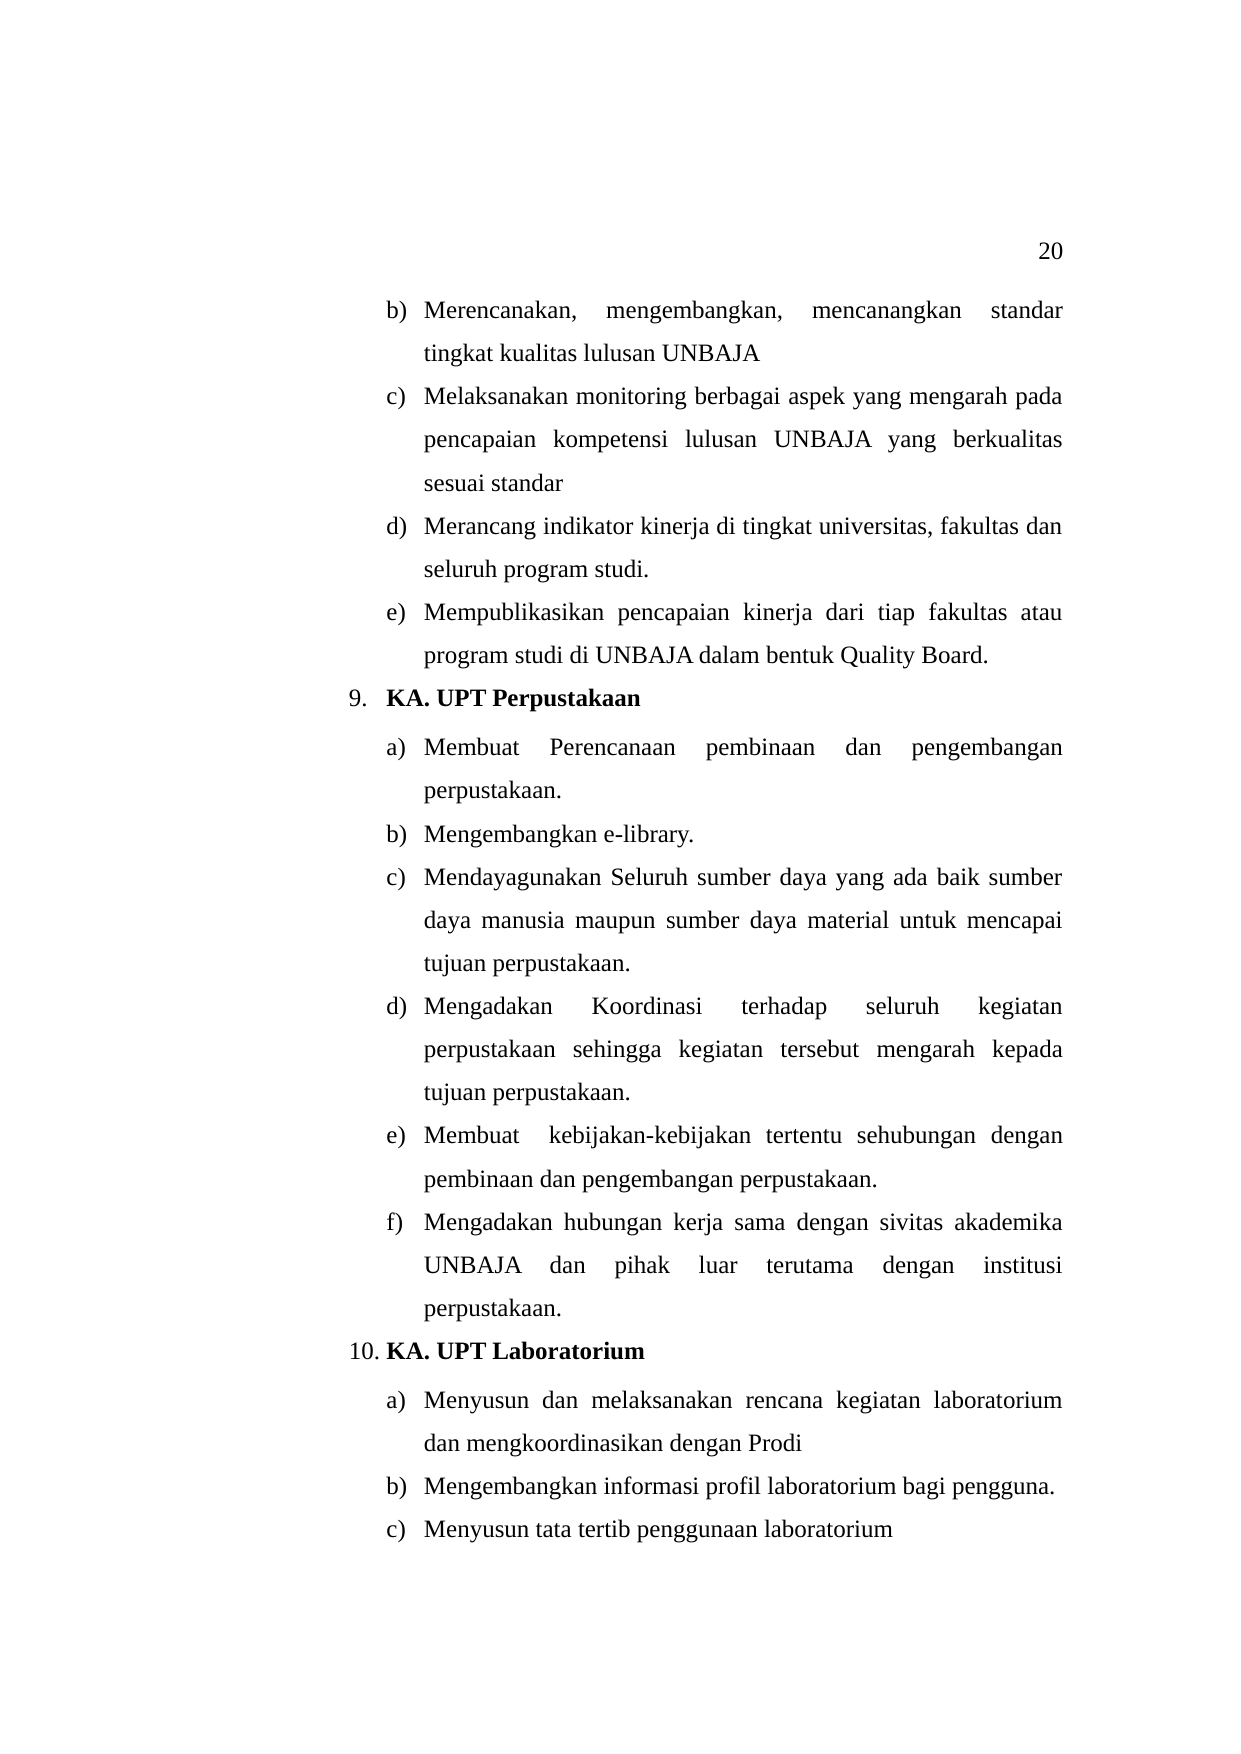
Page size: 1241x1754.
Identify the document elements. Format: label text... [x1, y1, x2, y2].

list Menyusun tata tertib penggunaan laboratorium [386, 1514, 1063, 1543]
list Mengembangkan e-library. [386, 819, 1063, 847]
list Merencanakan, mengembangkan, mencanangkan standar tingkat kualitas lulusan UNBAJA [386, 295, 1063, 367]
list Menyusun dan melaksanakan rencana kegiatan laboratorium dan mengkoordinasikan dengan Prodi [386, 1385, 1063, 1457]
list Membuat kebijakan-kebijakan tertentu sehubungan dengan pembinaan dan pengembangan perpustakaan. [386, 1121, 1063, 1192]
list Mendayagunakan Seluruh sumber daya yang ada baik sumber daya manusia maupun sumber daya material untuk mencapai tujuan perpustakaan. [386, 862, 1063, 977]
list KA. UPT Laboratorium [349, 1336, 1063, 1365]
list Merancang indikator kinerja di tingkat universitas, fakultas dan seluruh program studi. [386, 511, 1063, 583]
list Membuat Perencanaan pembinaan dan pengembangan perpustakaan. [386, 732, 1063, 804]
list KA. UPT Perpustakaan [349, 683, 1063, 712]
list Melaksanakan monitoring berbagai aspek yang mengarah pada pencapaian kompetensi lulusan UNBAJA yang berkualitas sesuai standar [386, 381, 1063, 496]
list Mengembangkan informasi profil laboratorium bagi pengguna. [386, 1471, 1063, 1500]
list Mengadakan Koordinasi terhadap seluruh kegiatan perpustakaan sehingga kegiatan tersebut mengarah kepada tujuan perpustakaan. [386, 991, 1063, 1106]
list Mempublikasikan pencapaian kinerja dari tiap fakultas atau program studi di UNBAJA dalam bentuk Quality Board. [386, 597, 1063, 669]
list Mengadakan hubungan kerja sama dengan sivitas akademika UNBAJA dan pihak luar terutama dengan institusi perpustakaan. [386, 1207, 1063, 1322]
